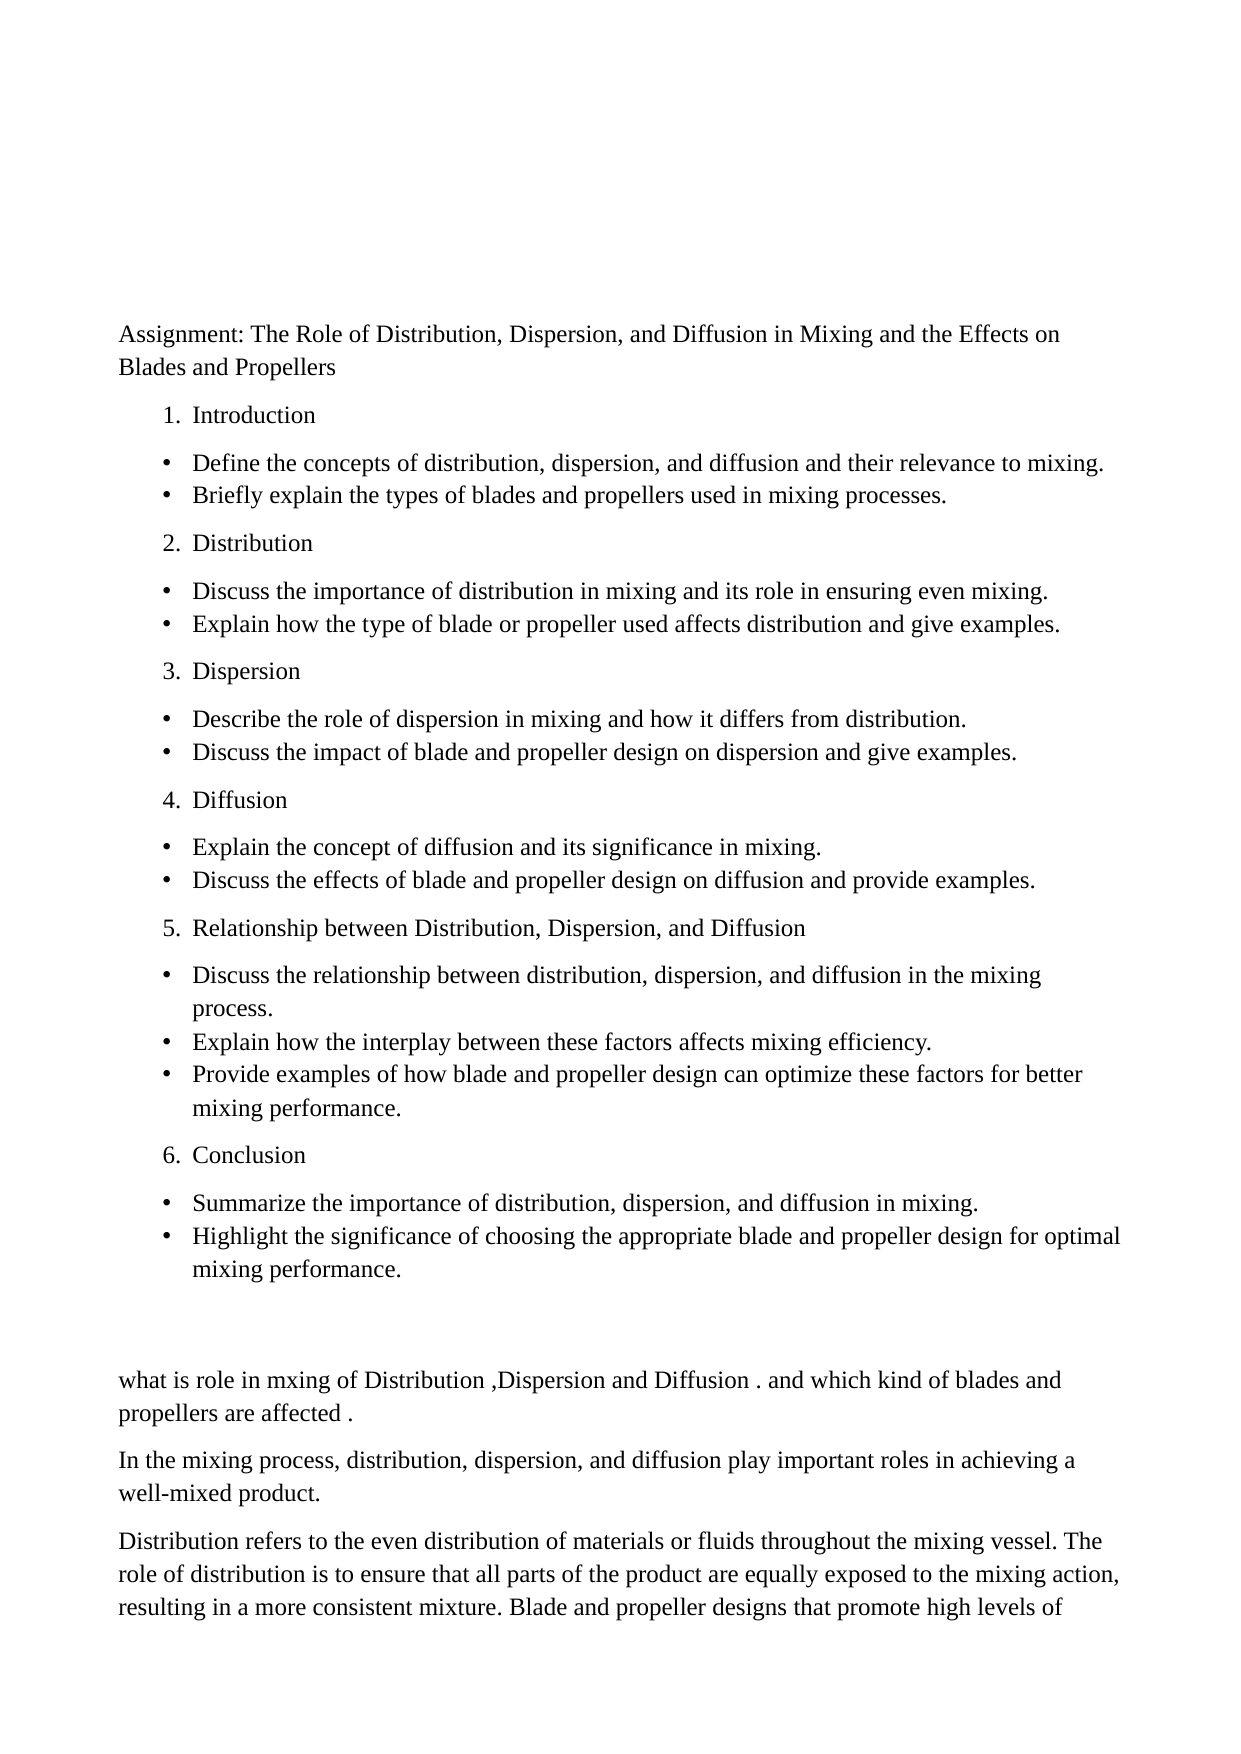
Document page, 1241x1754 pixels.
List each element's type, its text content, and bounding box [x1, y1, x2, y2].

text Assignment: The Role of Distribution, Dispersion, and Diffusion in Mixing and the Effects on Blades and Propellers [118, 319, 1122, 381]
list Relationship between Distribution, Dispersion, and Diffusion [162, 913, 1122, 942]
list Highlight the significance of choosing the appropriate blade and propeller design for optimal mixing performance. [162, 1221, 1122, 1283]
list Summarize the importance of distribution, dispersion, and diffusion in mixing. [162, 1188, 1122, 1217]
text Distribution refers to the even distribution of materials or fluids throughout the mixing vessel. The role of distribution is to ensure that all parts of the product are equally exposed to the mixing action, resulting in a more consistent mixture. Blade and propeller designs that promote high levels of [118, 1526, 1122, 1621]
list Discuss the importance of distribution in mixing and its role in ensuring even mixing. [162, 576, 1122, 604]
list Distribution [162, 528, 1122, 557]
list Explain how the interplay between these factors affects mixing efficiency. [162, 1027, 1122, 1055]
list Dispersion [162, 656, 1122, 685]
list Describe the role of dispersion in mixing and how it differs from distribution. [162, 704, 1122, 733]
list Briefly explain the types of blades and propellers used in mixing processes. [162, 481, 1122, 509]
list Provide examples of how blade and propeller design can optimize these factors for better mixing performance. [162, 1059, 1122, 1121]
list Define the concepts of distribution, dispersion, and diffusion and their relevance to mixing. [162, 448, 1122, 476]
list Conclusion [162, 1140, 1122, 1169]
list Diffusion [162, 785, 1122, 813]
list Introduction [162, 400, 1122, 429]
list Discuss the effects of blade and propeller design on diffusion and provide examples. [162, 865, 1122, 894]
list Discuss the relationship between distribution, dispersion, and diffusion in the mixing process. [162, 961, 1122, 1022]
text what is role in mxing of Distribution ,Dispersion and Diffusion . and which kind of blades and propellers are affected . [118, 1365, 1122, 1427]
list Discuss the impact of blade and propeller design on dispersion and give examples. [162, 737, 1122, 766]
list Explain how the type of blade or propeller used affects distribution and give examples. [162, 609, 1122, 638]
text In the mixing process, distribution, dispersion, and diffusion play important roles in achieving a well-mixed product. [118, 1445, 1122, 1507]
list Explain the concept of diffusion and its significance in mixing. [162, 832, 1122, 861]
